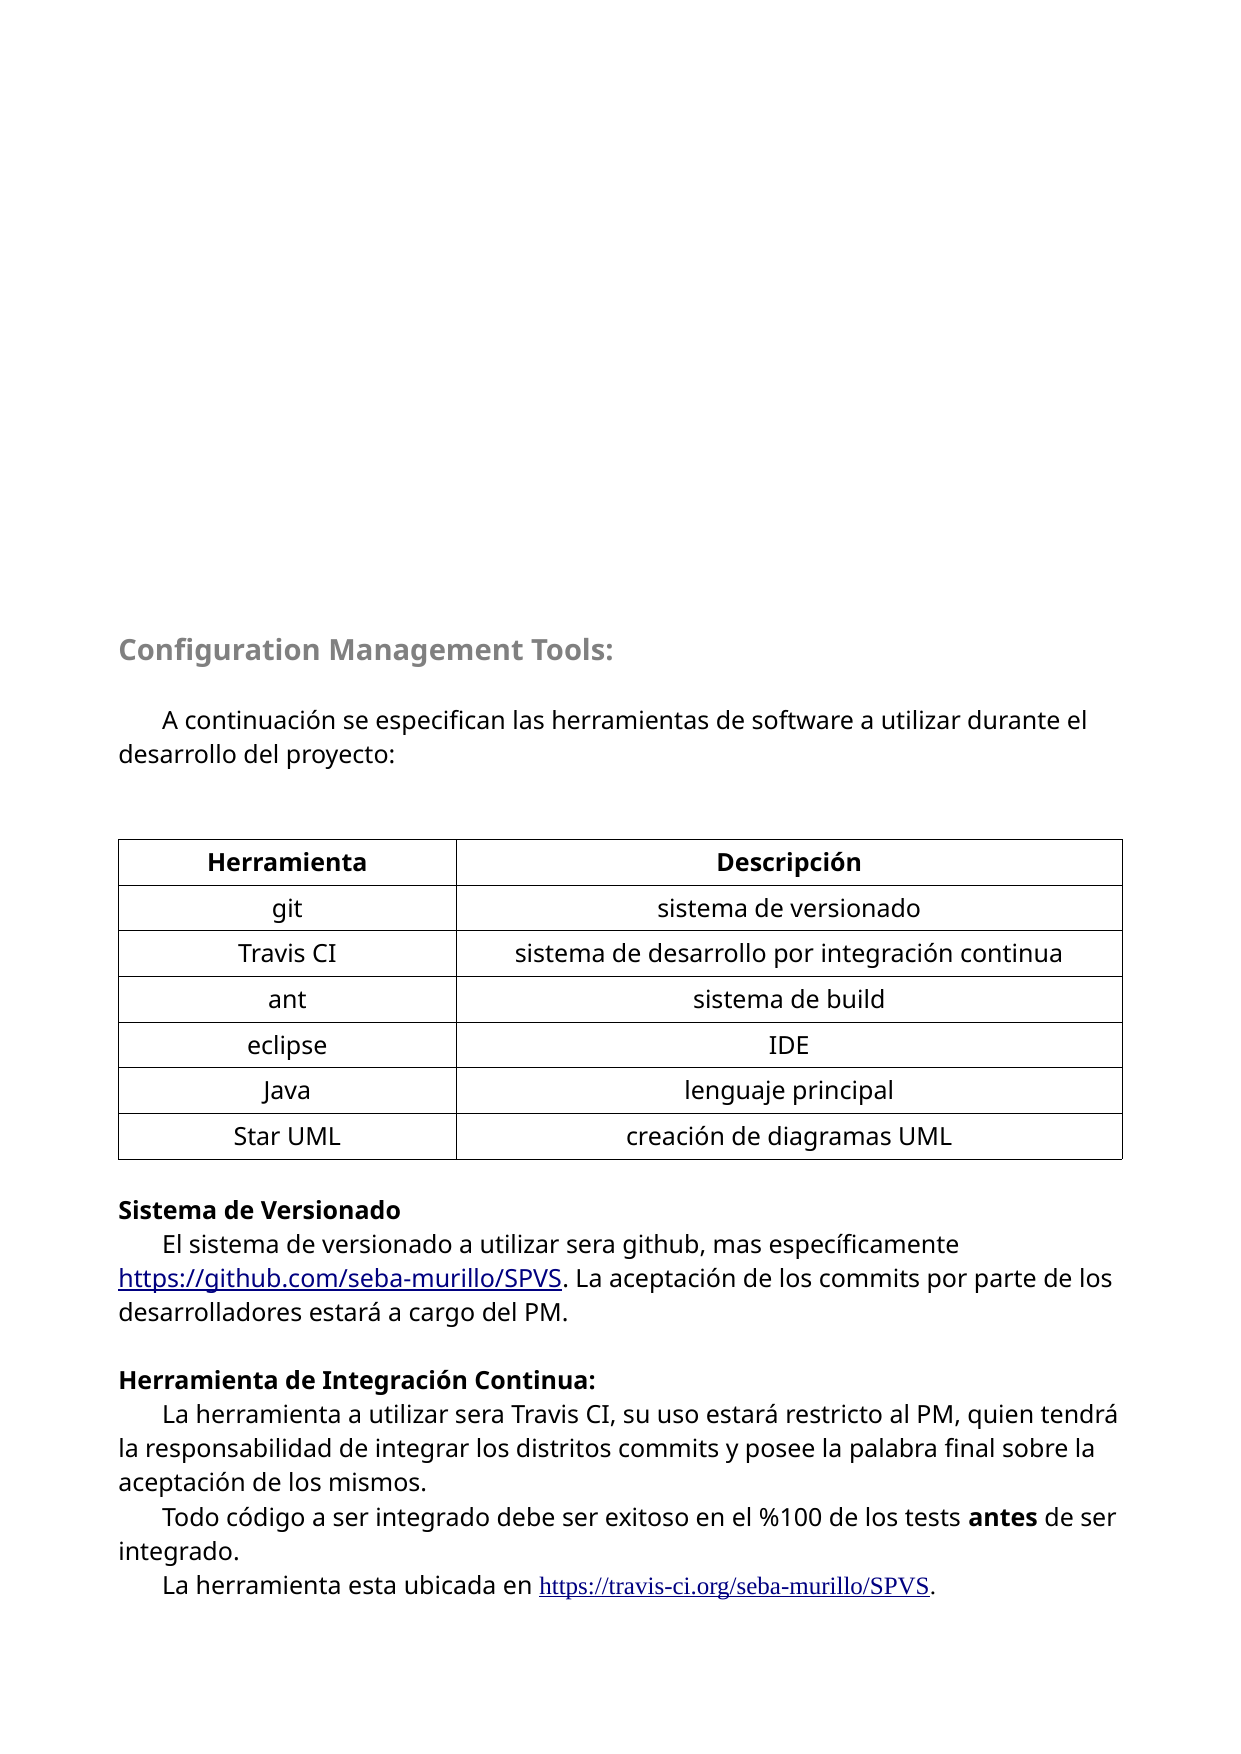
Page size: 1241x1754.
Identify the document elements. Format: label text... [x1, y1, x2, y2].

table_cell sistema de desarrollo por integración continua [457, 931, 1122, 976]
text La herramienta a utilizar sera Travis CI, su uso estará restricto al PM, quien tendrá la responsabilidad de integrar los distritos commits y posee la palabra final sobre la aceptación de los mismos. [118, 1397, 1122, 1499]
table_header Herramienta [119, 840, 456, 885]
table_cell sistema de build [457, 977, 1122, 1022]
table_cell Star UML [119, 1114, 456, 1158]
table_cell eclipse [119, 1023, 456, 1067]
table_header Descripción [457, 840, 1122, 885]
table_cell Java [119, 1068, 456, 1113]
table_cell creación de diagramas UML [457, 1114, 1122, 1158]
table_cell Travis CI [119, 931, 456, 976]
text Todo código a ser integrado debe ser exitoso en el %100 de los tests antes de ser integrado. [118, 1499, 1122, 1567]
table_cell IDE [457, 1023, 1122, 1067]
table_cell lenguaje principal [457, 1068, 1122, 1113]
text Sistema de Versionado [118, 1193, 1122, 1227]
table_cell git [119, 886, 456, 930]
table_cell sistema de versionado [457, 886, 1122, 930]
table_cell ant [119, 977, 456, 1022]
text A continuación se especifican las herramientas de software a utilizar durante el desarrollo del proyecto: [118, 703, 1122, 771]
text Herramienta de Integración Continua: [118, 1363, 1122, 1397]
text Configuration Management Tools: [118, 629, 1122, 669]
text El sistema de versionado a utilizar sera github, mas específicamente https://github.com/seba-murillo/SPVS. La aceptación de los commits por parte de los desarrolladores estará a cargo del PM. [118, 1227, 1122, 1329]
text La herramienta esta ubicada en https://travis-ci.org/seba-murillo/SPVS. [118, 1567, 1122, 1601]
